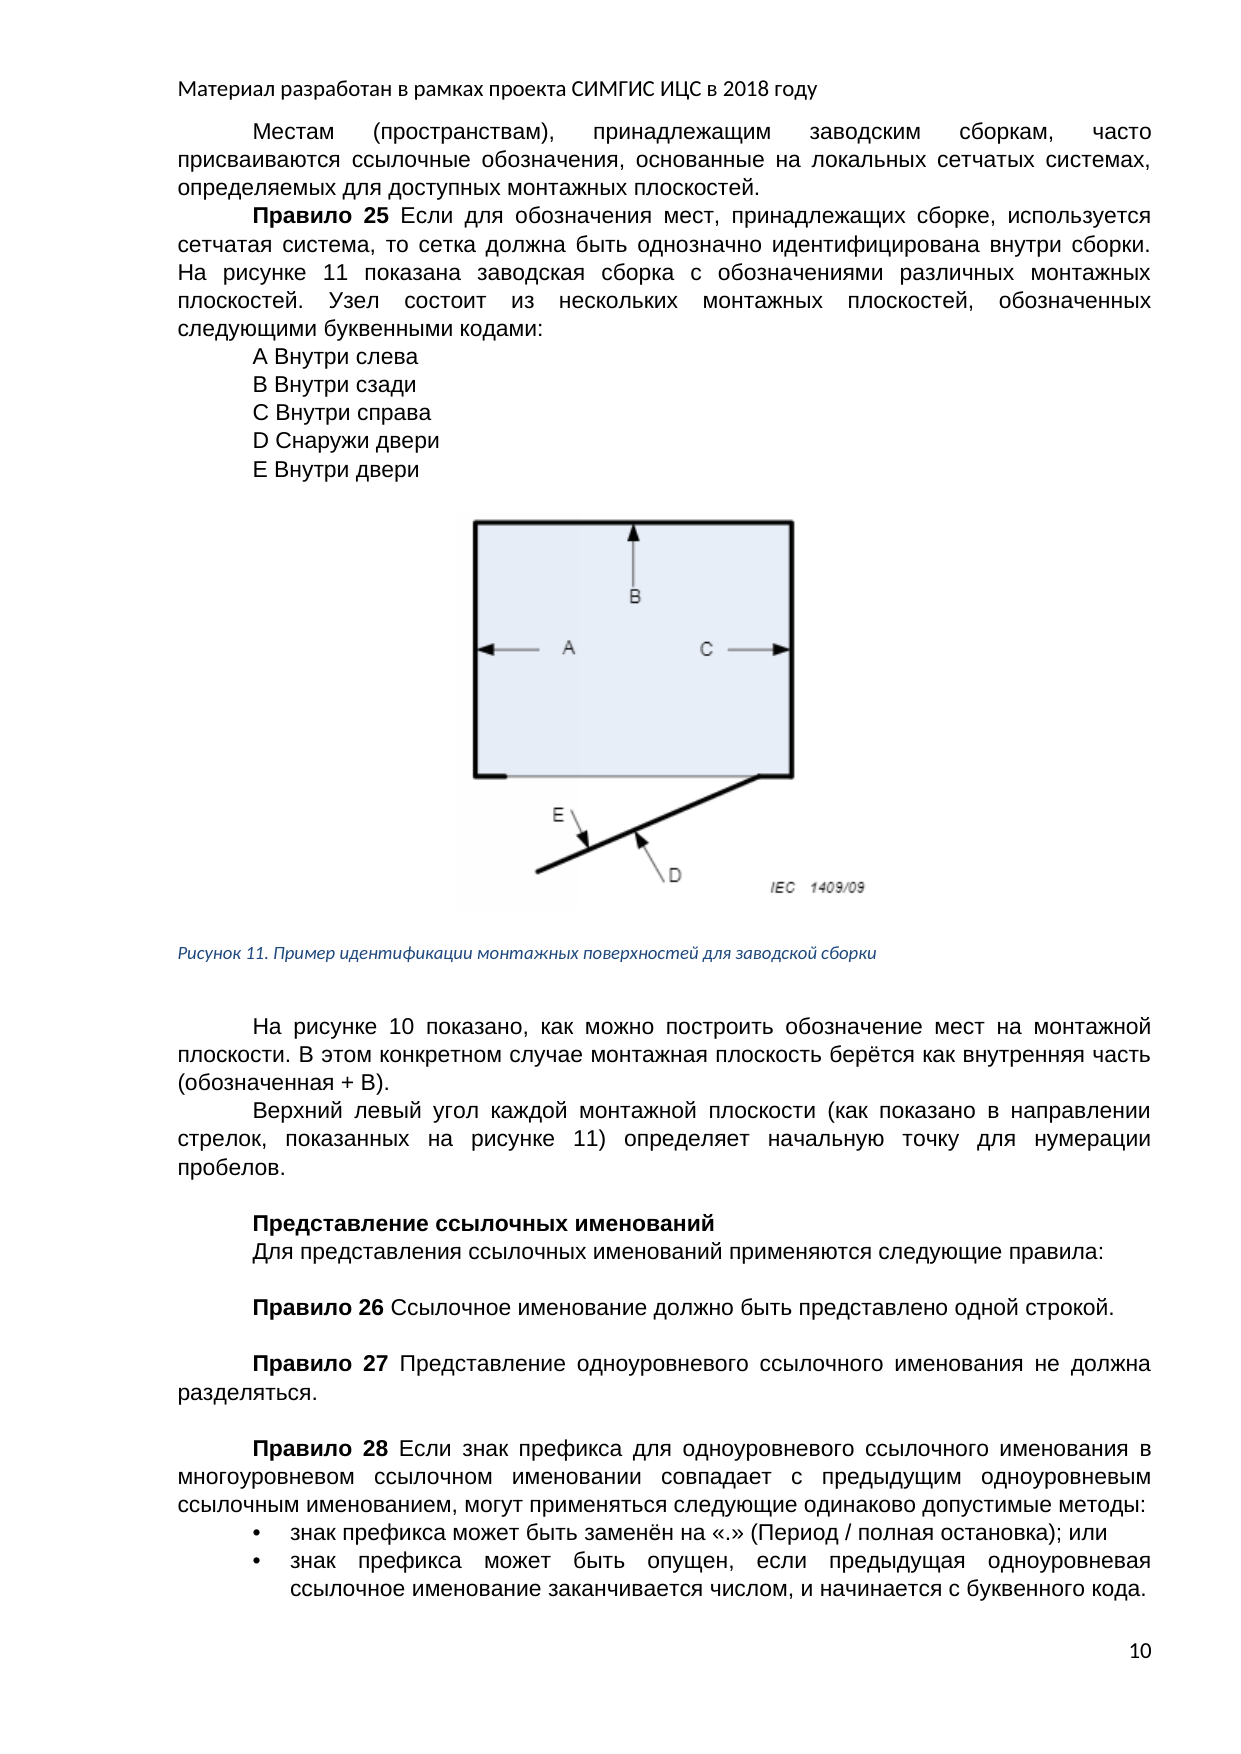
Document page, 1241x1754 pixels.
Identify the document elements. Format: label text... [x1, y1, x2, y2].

text E Внутри двери [177, 456, 1152, 482]
text D Снаружи двери [177, 427, 1152, 454]
text Рисунок 11. Пример идентификации монтажных поверхностей для заводской сборки [177, 941, 1152, 964]
text Верхний левый угол каждой монтажной плоскости (как показано в направлении стрелок, показанных на рисунке 11) определяет начальную точку для нумерации пробелов. [177, 1097, 1152, 1180]
text Представление ссылочных именований [177, 1210, 1152, 1236]
text Правило 25 Если для обозначения мест, принадлежащих сборке, используется сетчатая система, то сетка должна быть однозначно идентифицирована внутри сборки. На рисунке 11 показана заводская сборка с обозначениями различных монтажных плоскостей. Узел состоит из нескольких монтажных плоскостей, обозначенных следующими буквенными кодами: [177, 202, 1152, 341]
text A Внутри слева [177, 343, 1152, 369]
list знак префикса может быть заменён на «.» (Период / полная остановка); или [252, 1519, 1152, 1545]
text B Внутри сзади [177, 371, 1152, 398]
text Местам (пространствам), принадлежащим заводским сборкам, часто присваиваются ссылочные обозначения, основанные на локальных сетчатых системах, определяемых для доступных монтажных плоскостей. [177, 118, 1152, 201]
text C Внутри справа [177, 399, 1152, 426]
text Правило 27 Представление одноуровневого ссылочного именования не должна разделяться. [177, 1350, 1152, 1405]
list знак префикса может быть опущен, если предыдущая одноуровневая ссылочное именование заканчивается числом, и начинается с буквенного кода. [252, 1547, 1152, 1602]
text Правило 28 Если знак префикса для одноуровневого ссылочного именования в многоуровневом ссылочном именовании совпадает с предыдущим одноуровневым ссылочным именованием, могут применяться следующие одинаково допустимые методы: [177, 1435, 1152, 1517]
text Для представления ссылочных именований применяются следующие правила: [177, 1238, 1152, 1264]
text На рисунке 10 показано, как можно построить обозначение мест на монтажной плоскости. В этом конкретном случае монтажная плоскость берётся как внутренняя часть (обозначенная + B). [177, 1013, 1152, 1095]
text Правило 26 Ссылочное именование должно быть представлено одной строкой. [177, 1294, 1152, 1320]
